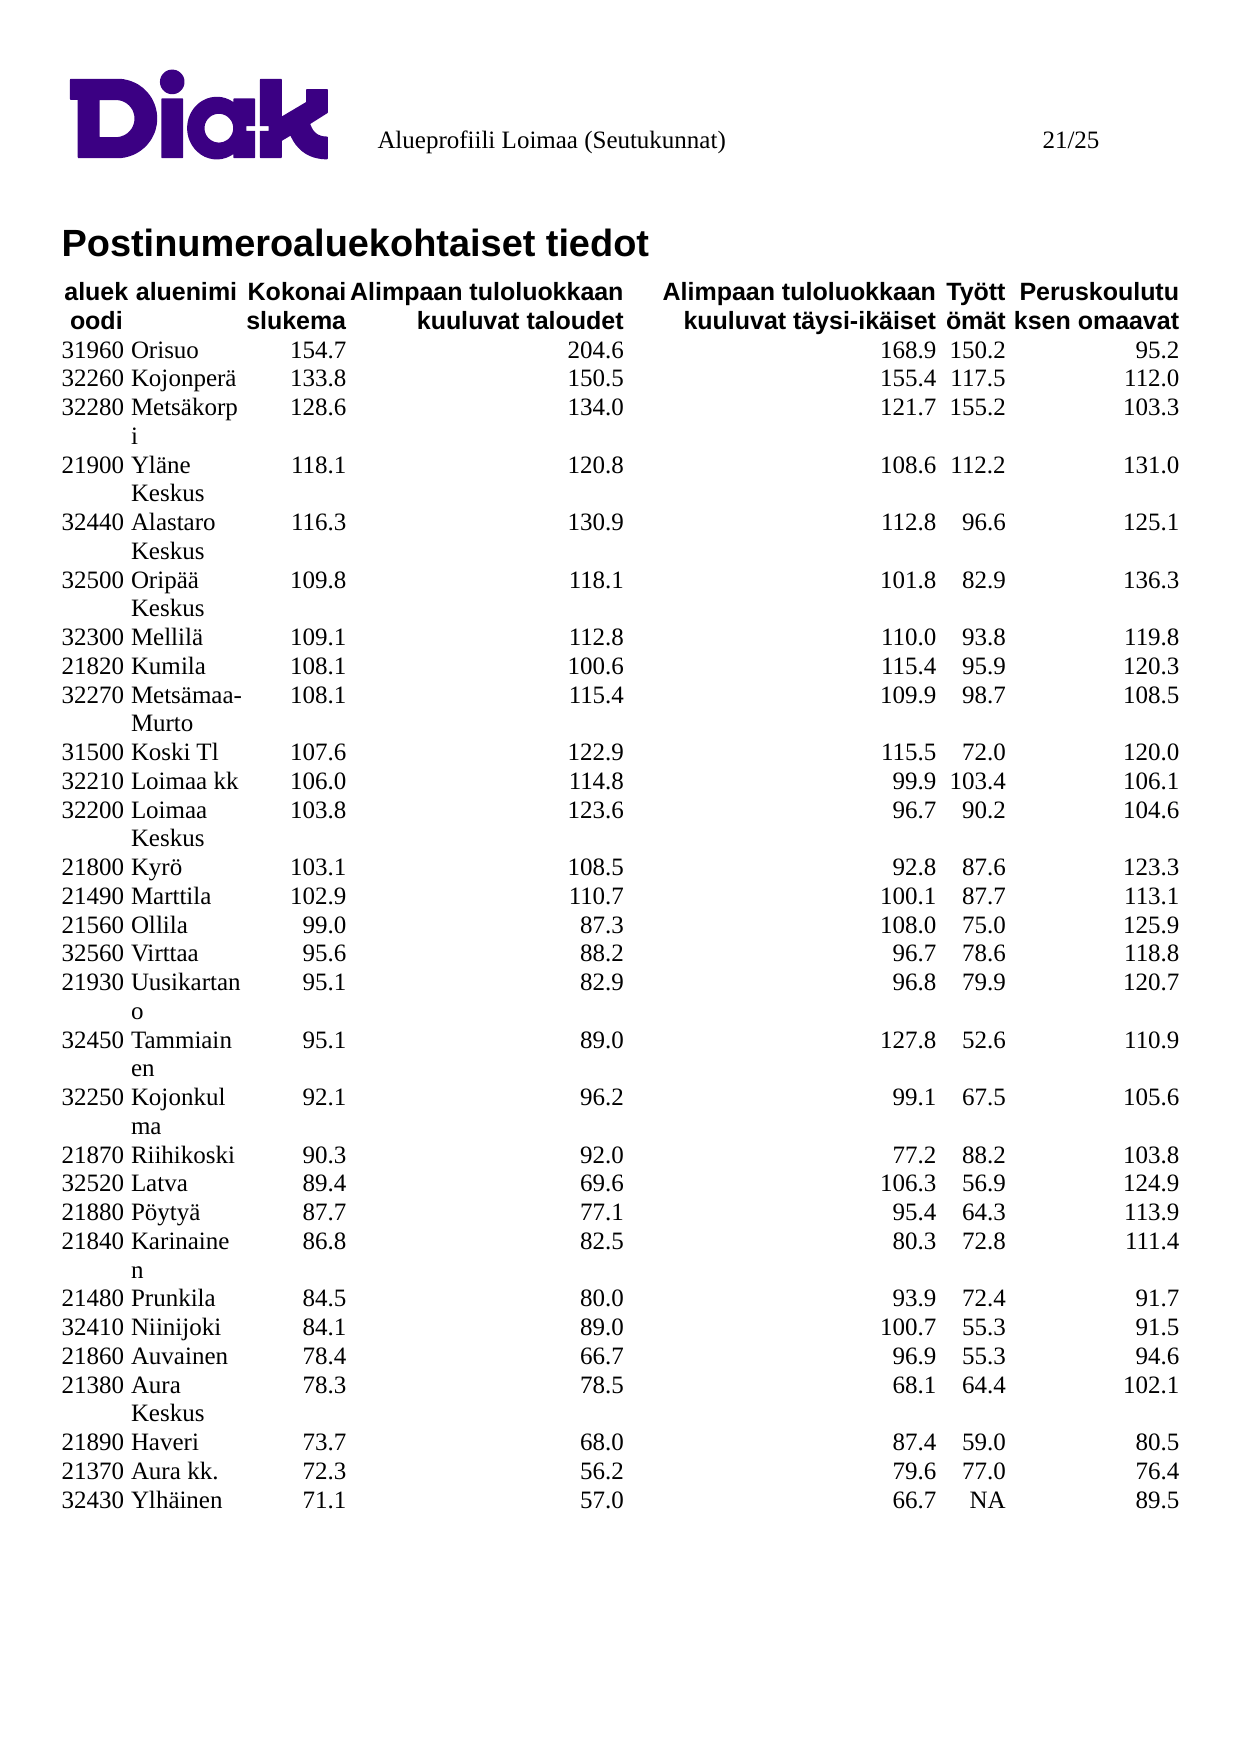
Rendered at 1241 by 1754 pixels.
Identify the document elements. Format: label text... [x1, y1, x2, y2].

table_cell 109.1 [242, 622, 346, 651]
table_cell 101.8 [624, 565, 936, 622]
table_cell 120.8 [346, 450, 624, 507]
table_cell 32430 [61, 1485, 131, 1513]
table_cell 125.1 [1005, 507, 1179, 565]
table_cell 32560 [61, 939, 131, 967]
table_cell 68.0 [346, 1427, 624, 1456]
table_cell 103.3 [1005, 392, 1179, 450]
table_cell 106.1 [1005, 766, 1179, 795]
table_cell 112.0 [1005, 364, 1179, 392]
table_cell 112.2 [936, 450, 1005, 507]
table_cell 99.0 [242, 910, 346, 938]
table_cell 32260 [61, 364, 131, 392]
table_cell Loimaa kk [131, 766, 242, 795]
table_cell 108.6 [624, 450, 936, 507]
table_cell 103.4 [936, 766, 1005, 795]
table_cell 119.8 [1005, 622, 1179, 651]
table_cell 102.1 [1005, 1370, 1179, 1427]
table_cell 87.7 [936, 881, 1005, 910]
table_cell 117.5 [936, 364, 1005, 392]
table_cell 103.8 [242, 795, 346, 852]
table_cell 115.4 [346, 680, 624, 737]
table_cell Kojonperä [131, 364, 242, 392]
table_cell 77.1 [346, 1197, 624, 1226]
table_cell 71.1 [242, 1485, 346, 1513]
table_cell 69.6 [346, 1169, 624, 1197]
table_cell 125.9 [1005, 910, 1179, 938]
table_cell 93.8 [936, 622, 1005, 651]
table_cell 89.4 [242, 1169, 346, 1197]
table_cell 32270 [61, 680, 131, 737]
table_cell NA [936, 1485, 1005, 1513]
table_cell 56.9 [936, 1169, 1005, 1197]
table_cell 89.5 [1005, 1485, 1179, 1513]
table_cell 56.2 [346, 1456, 624, 1485]
table_cell 127.8 [624, 1025, 936, 1082]
table_cell 104.6 [1005, 795, 1179, 852]
table_cell 100.6 [346, 651, 624, 680]
table_cell 154.7 [242, 335, 346, 363]
table_cell 79.6 [624, 1456, 936, 1485]
table_cell 31960 [61, 335, 131, 363]
table_header Alimpaan tuloluokkaan kuuluvat täysi-ikäiset [624, 277, 936, 335]
table_cell 118.1 [242, 450, 346, 507]
table_cell 100.7 [624, 1312, 936, 1341]
table_cell 96.6 [936, 507, 1005, 565]
table_cell 95.9 [936, 651, 1005, 680]
table_cell 106.0 [242, 766, 346, 795]
table_header Peruskoulutuksen omaavat [1005, 277, 1179, 335]
table_cell Auvainen [131, 1341, 242, 1370]
table_cell 32520 [61, 1169, 131, 1197]
table_cell 130.9 [346, 507, 624, 565]
table_cell 78.5 [346, 1370, 624, 1427]
table_cell 87.7 [242, 1197, 346, 1226]
table_cell 32250 [61, 1082, 131, 1140]
table_cell 91.5 [1005, 1312, 1179, 1341]
table_cell Metsämaa-Murto [131, 680, 242, 737]
table_cell Mellilä [131, 622, 242, 651]
table_cell 88.2 [346, 939, 624, 967]
table_cell 98.7 [936, 680, 1005, 737]
table_cell 21370 [61, 1456, 131, 1485]
table_cell 32440 [61, 507, 131, 565]
table_cell 82.5 [346, 1226, 624, 1283]
table_cell 155.4 [624, 364, 936, 392]
table_cell 52.6 [936, 1025, 1005, 1082]
table_cell 76.4 [1005, 1456, 1179, 1485]
table_cell 123.3 [1005, 852, 1179, 881]
table_cell 21870 [61, 1140, 131, 1168]
table_cell 103.1 [242, 852, 346, 881]
table_cell 95.1 [242, 967, 346, 1025]
table_cell Orisuo [131, 335, 242, 363]
table_cell 59.0 [936, 1427, 1005, 1456]
table_cell 92.8 [624, 852, 936, 881]
table_cell Aura Keskus [131, 1370, 242, 1427]
table_cell 21840 [61, 1226, 131, 1283]
table_cell Marttila [131, 881, 242, 910]
table_cell 100.1 [624, 881, 936, 910]
table_cell 88.2 [936, 1140, 1005, 1168]
table_cell 106.3 [624, 1169, 936, 1197]
table_cell 114.8 [346, 766, 624, 795]
table_cell 21880 [61, 1197, 131, 1226]
table_cell 120.3 [1005, 651, 1179, 680]
table_cell 32200 [61, 795, 131, 852]
table_cell 21900 [61, 450, 131, 507]
table_cell 128.6 [242, 392, 346, 450]
table_cell 21860 [61, 1341, 131, 1370]
table_cell Pöytyä [131, 1197, 242, 1226]
table_cell 32300 [61, 622, 131, 651]
table_cell 108.5 [346, 852, 624, 881]
table_cell 115.4 [624, 651, 936, 680]
table_cell 92.1 [242, 1082, 346, 1140]
table_cell 122.9 [346, 737, 624, 766]
table_cell Oripää Keskus [131, 565, 242, 622]
table_cell 110.7 [346, 881, 624, 910]
table_cell 109.9 [624, 680, 936, 737]
table_cell 32450 [61, 1025, 131, 1082]
table_cell 93.9 [624, 1284, 936, 1312]
table_header aluekoodi [61, 277, 131, 335]
table_cell Kojonkulma [131, 1082, 242, 1140]
table_cell 80.5 [1005, 1427, 1179, 1456]
table_cell 204.6 [346, 335, 624, 363]
table_cell 21800 [61, 852, 131, 881]
table_cell 21480 [61, 1284, 131, 1312]
table_cell 21560 [61, 910, 131, 938]
table_cell 75.0 [936, 910, 1005, 938]
table_cell 96.7 [624, 795, 936, 852]
table_cell 95.2 [1005, 335, 1179, 363]
table_cell 21820 [61, 651, 131, 680]
table_cell 64.4 [936, 1370, 1005, 1427]
table_cell 124.9 [1005, 1169, 1179, 1197]
table_cell 32500 [61, 565, 131, 622]
table_cell Metsäkorpi [131, 392, 242, 450]
table_cell 120.7 [1005, 967, 1179, 1025]
table_cell 67.5 [936, 1082, 1005, 1140]
table_cell 90.3 [242, 1140, 346, 1168]
table_cell 78.3 [242, 1370, 346, 1427]
table_cell 108.1 [242, 651, 346, 680]
table_cell Loimaa Keskus [131, 795, 242, 852]
table_cell 94.6 [1005, 1341, 1179, 1370]
table_cell 102.9 [242, 881, 346, 910]
table_cell 115.5 [624, 737, 936, 766]
table_cell 78.4 [242, 1341, 346, 1370]
table_cell 32280 [61, 392, 131, 450]
table_cell Koski Tl [131, 737, 242, 766]
table_cell Karinainen [131, 1226, 242, 1283]
subtitle Postinumeroaluekohtaiset tiedot [61, 221, 1179, 265]
table_cell 21930 [61, 967, 131, 1025]
table_cell 155.2 [936, 392, 1005, 450]
table_cell 91.7 [1005, 1284, 1179, 1312]
table_cell 103.8 [1005, 1140, 1179, 1168]
table_cell 95.1 [242, 1025, 346, 1082]
table_cell 84.5 [242, 1284, 346, 1312]
table_cell 108.1 [242, 680, 346, 737]
table_cell Ollila [131, 910, 242, 938]
table_cell 121.7 [624, 392, 936, 450]
table_cell 66.7 [346, 1341, 624, 1370]
table_cell 64.3 [936, 1197, 1005, 1226]
table_cell 77.2 [624, 1140, 936, 1168]
table_cell 99.9 [624, 766, 936, 795]
table_cell 32410 [61, 1312, 131, 1341]
table_cell 112.8 [624, 507, 936, 565]
table_cell 84.1 [242, 1312, 346, 1341]
table_cell 108.5 [1005, 680, 1179, 737]
table_cell Niinijoki [131, 1312, 242, 1341]
table_cell 112.8 [346, 622, 624, 651]
table_cell 95.4 [624, 1197, 936, 1226]
table_cell 89.0 [346, 1025, 624, 1082]
table_cell 113.1 [1005, 881, 1179, 910]
table_cell 118.1 [346, 565, 624, 622]
table_cell 73.7 [242, 1427, 346, 1456]
table_cell 90.2 [936, 795, 1005, 852]
table_cell 80.3 [624, 1226, 936, 1283]
table_cell 72.8 [936, 1226, 1005, 1283]
table_cell Kumila [131, 651, 242, 680]
table_cell 68.1 [624, 1370, 936, 1427]
table_cell 133.8 [242, 364, 346, 392]
table_cell 150.2 [936, 335, 1005, 363]
table_cell Prunkila [131, 1284, 242, 1312]
table_cell 66.7 [624, 1485, 936, 1513]
table_cell 55.3 [936, 1341, 1005, 1370]
table_cell 99.1 [624, 1082, 936, 1140]
table_cell 96.8 [624, 967, 936, 1025]
table_cell 86.8 [242, 1226, 346, 1283]
table_cell Yläne Keskus [131, 450, 242, 507]
table_cell Ylhäinen [131, 1485, 242, 1513]
table_cell 150.5 [346, 364, 624, 392]
table_cell 79.9 [936, 967, 1005, 1025]
table_cell 108.0 [624, 910, 936, 938]
table_header Työttömät [936, 277, 1005, 335]
table_cell 72.3 [242, 1456, 346, 1485]
table_cell 72.0 [936, 737, 1005, 766]
table_cell 134.0 [346, 392, 624, 450]
table_cell 55.3 [936, 1312, 1005, 1341]
table_cell Haveri [131, 1427, 242, 1456]
table_cell 21890 [61, 1427, 131, 1456]
table_header Kokonaislukema [242, 277, 346, 335]
table_cell 21490 [61, 881, 131, 910]
table_cell 31500 [61, 737, 131, 766]
table_cell 131.0 [1005, 450, 1179, 507]
table_cell 77.0 [936, 1456, 1005, 1485]
table_cell 96.2 [346, 1082, 624, 1140]
table_cell 96.9 [624, 1341, 936, 1370]
table_header aluenimi [131, 277, 242, 335]
table_cell Aura kk. [131, 1456, 242, 1485]
table_cell 82.9 [936, 565, 1005, 622]
table_cell 123.6 [346, 795, 624, 852]
table_cell Kyrö [131, 852, 242, 881]
table_cell 96.7 [624, 939, 936, 967]
table_cell 21380 [61, 1370, 131, 1427]
table_cell 87.4 [624, 1427, 936, 1456]
table_cell Uusikartano [131, 967, 242, 1025]
table_cell 136.3 [1005, 565, 1179, 622]
table_cell 87.3 [346, 910, 624, 938]
table_cell Riihikoski [131, 1140, 242, 1168]
table_cell 107.6 [242, 737, 346, 766]
table_cell 89.0 [346, 1312, 624, 1341]
table_cell 116.3 [242, 507, 346, 565]
table_cell 95.6 [242, 939, 346, 967]
table_cell 118.8 [1005, 939, 1179, 967]
table_cell Alastaro Keskus [131, 507, 242, 565]
table_cell 110.9 [1005, 1025, 1179, 1082]
table_cell 109.8 [242, 565, 346, 622]
table_cell 113.9 [1005, 1197, 1179, 1226]
table_cell 57.0 [346, 1485, 624, 1513]
table_cell 78.6 [936, 939, 1005, 967]
table_cell 32210 [61, 766, 131, 795]
table_cell 111.4 [1005, 1226, 1179, 1283]
table_cell Latva [131, 1169, 242, 1197]
table_cell 80.0 [346, 1284, 624, 1312]
table_cell 110.0 [624, 622, 936, 651]
table_cell Tammiainen [131, 1025, 242, 1082]
table_cell 87.6 [936, 852, 1005, 881]
table_cell 120.0 [1005, 737, 1179, 766]
table_header Alimpaan tuloluokkaan kuuluvat taloudet [346, 277, 624, 335]
table_cell 105.6 [1005, 1082, 1179, 1140]
table_cell 92.0 [346, 1140, 624, 1168]
table_cell 72.4 [936, 1284, 1005, 1312]
table_cell 168.9 [624, 335, 936, 363]
table_cell Virttaa [131, 939, 242, 967]
table_cell 82.9 [346, 967, 624, 1025]
